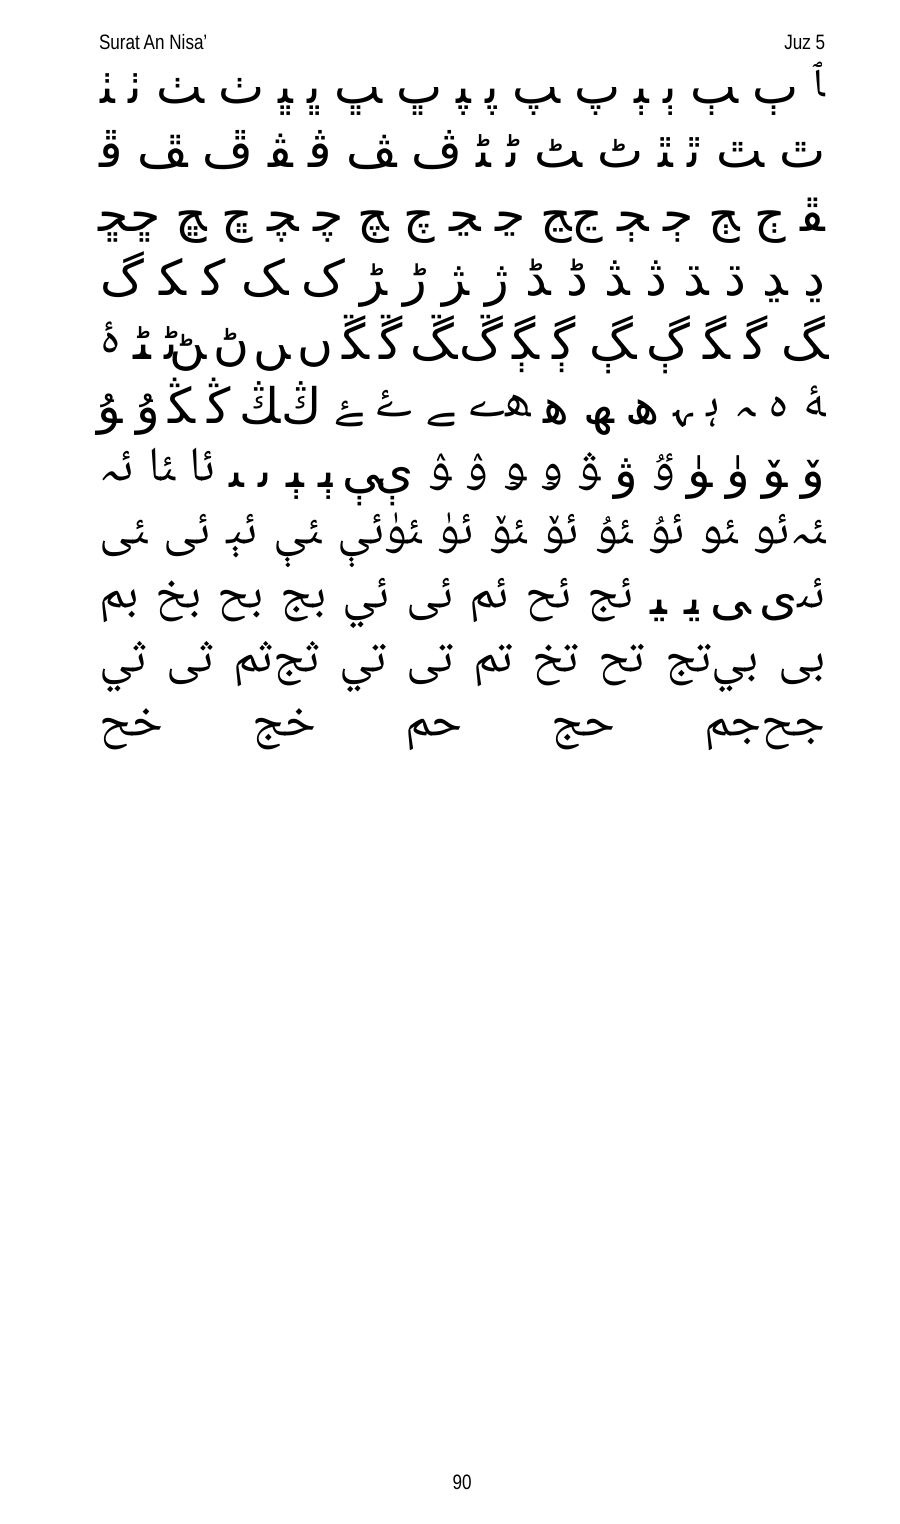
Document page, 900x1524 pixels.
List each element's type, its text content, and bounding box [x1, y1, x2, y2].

text ﭑ ﭒ ﭓ ﭔ ﭕ ﭖ ﭗ ﭘ ﭙ ﭚ ﭛ ﭜ ﭝ ﭞ ﭟ ﭠ ﭡ ﭢ ﭣ ﭤ ﭥ ﭦ ﭧ ﭨ ﭩ ﭪ ﭫ ﭬ ﭭ ﭮ ﭯ ﭰ ﭱ ﭲ ﭳ ﭴ ﭵ ﭶﭷ ﭸ ﭹ ﭺ ﭻ ﭼ ﭽ ﭾ ﭿ ﮀﮁ ﮂ ﮃ ﮄ ﮅ ﮆ ﮇ ﮈ ﮉ ﮊ ﮋ ﮌ ﮍ ﮎ ﮏ ﮐ ﮑ ﮒ ﮓ ﮔ ﮕ ﮖ ﮗ ﮘ ﮙ ﮚ ﮛ ﮜ ﮝ ﮞ ﮟ ﮠ ﮡﮢ ﮣ ﮤ ﮥ ﮦ ﮧ ﮨ ﮩ ﮪ ﮫ ﮬ ﮭﮮ ﮯ ﮰ ﮱ ﯓ ﯔ ﯕ ﯖ ﯗ ﯘ ﯙ ﯚ ﯛ ﯜ ﯝ ﯞ ﯟ ﯠ ﯡ ﯢ ﯣ ﯤﯥ ﯦ ﯧ ﯨ ﯩ ﯪ ﯫ ﯬ ﯭﯮ ﯯ ﯰ ﯱ ﯲ ﯳ ﯴ ﯵﯶ ﯷ ﯸ ﯹ ﯺ ﯻﯼ ﯽ ﯾ ﯿ ﰀ ﰁ ﰂ ﰃ ﰄ ﰅ ﰆ ﰇ ﰈ ﰉ ﰊﰋ ﰌ ﰍ ﰎ ﰏ ﰐ ﰑﰒ ﰓ ﰔ ﰕﰖ ﰗ ﰘ ﰙ ﰚ [99, 60, 825, 762]
